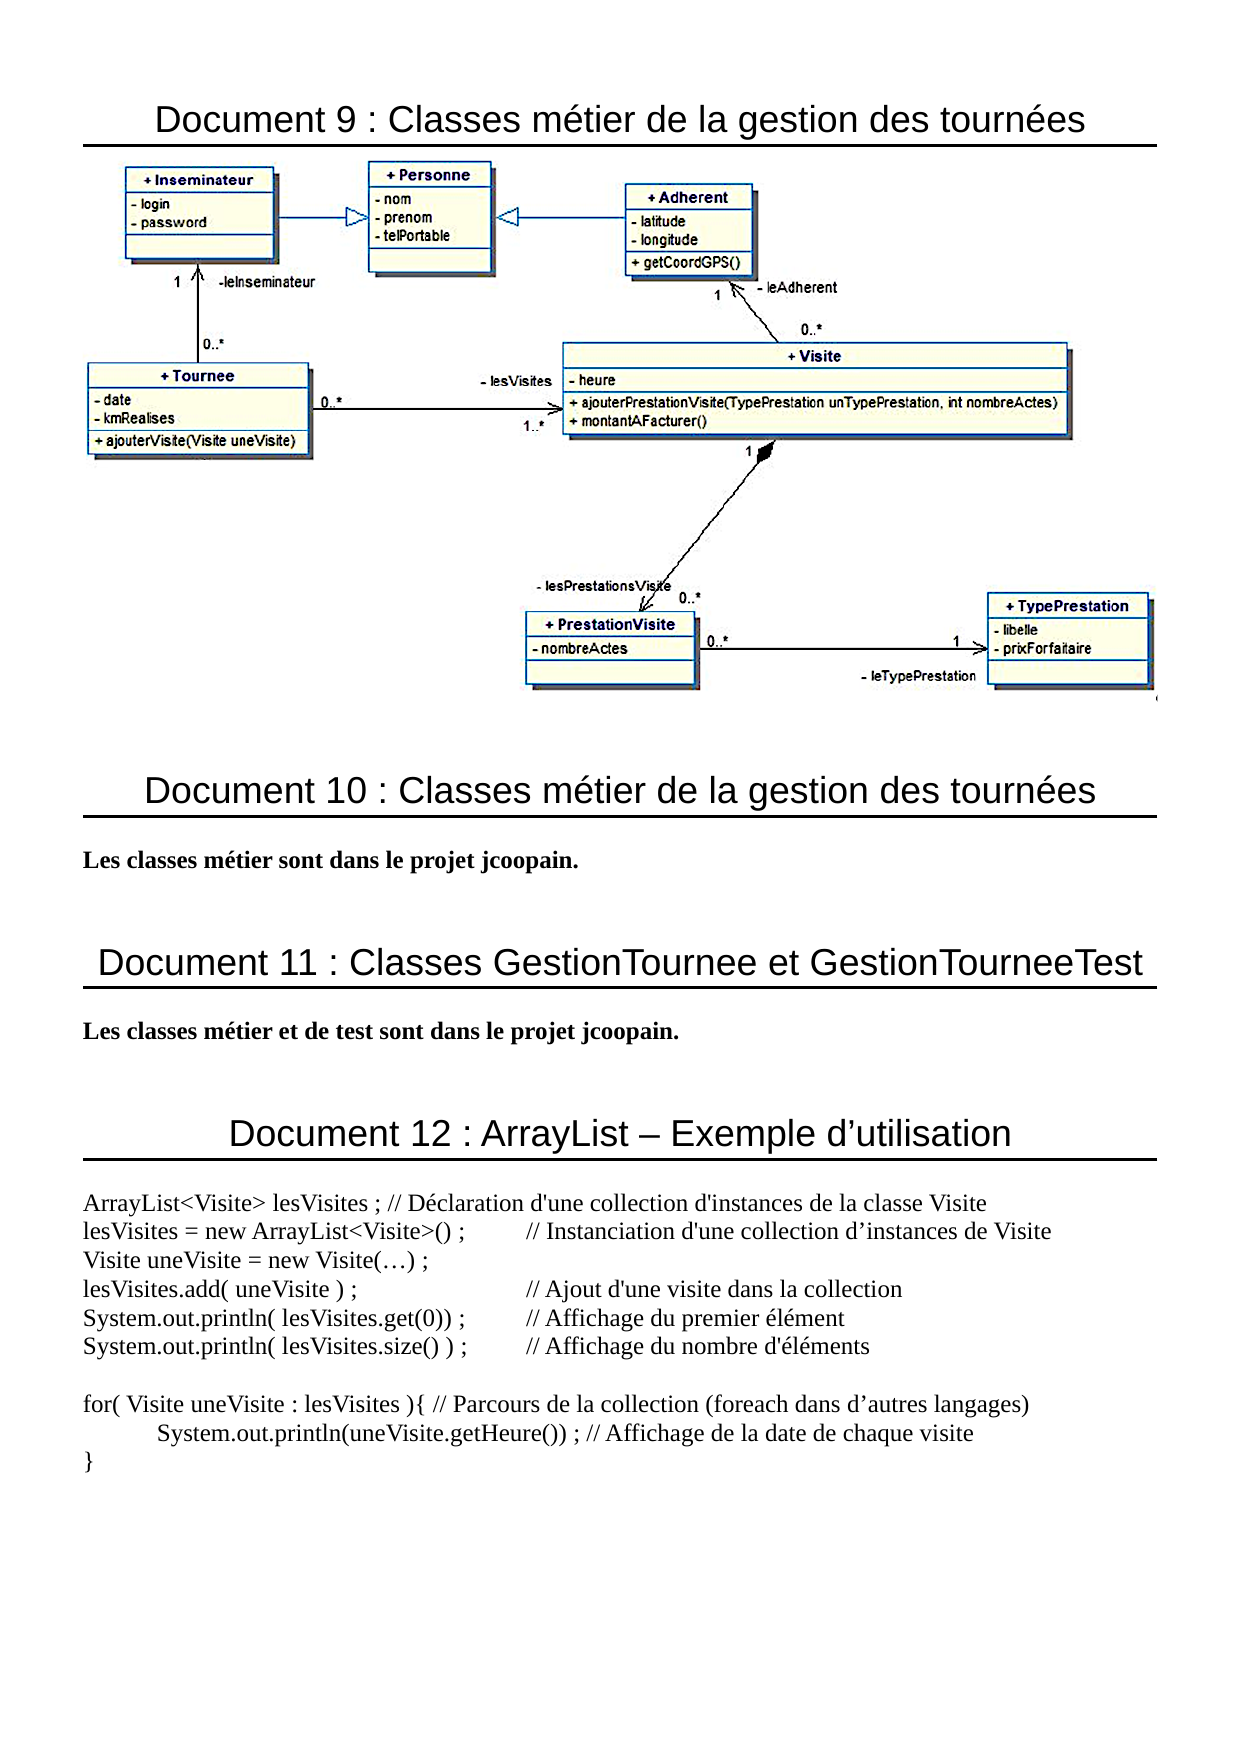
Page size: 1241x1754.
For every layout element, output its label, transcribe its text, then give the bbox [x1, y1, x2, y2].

subtitle System.out.println( lesVisites.size() ) ; // Affichage du nombre d'éléments [83, 1331, 1157, 1360]
subtitle Document 10 : Classes métier de la gestion des tournées [83, 766, 1157, 815]
subtitle System.out.println( lesVisites.get(0)) ; // Affichage du premier élément [83, 1303, 1157, 1331]
subtitle System.out.println(uneVisite.getHeure()) ; // Affichage de la date de chaque visite [83, 1418, 1157, 1446]
subtitle } [83, 1446, 1157, 1475]
subtitle ArrayList<Visite> lesVisites ; // Déclaration d'une collection d'instances de la classe Visite [83, 1188, 1157, 1216]
subtitle for( Visite uneVisite : lesVisites ){ // Parcours de la collection (foreach dans d’autres langages) [83, 1389, 1157, 1418]
subtitle lesVisites = new ArrayList<Visite>() ; // Instanciation d'une collection d’instances de Visite [83, 1216, 1157, 1245]
subtitle Les classes métier sont dans le projet jcoopain. [83, 845, 1157, 873]
subtitle Document 9 : Classes métier de la gestion des tournées [83, 95, 1157, 144]
subtitle Visite uneVisite = new Visite(…) ; [83, 1245, 1157, 1274]
subtitle lesVisites.add( uneVisite ) ; // Ajout d'une visite dans la collection [83, 1274, 1157, 1303]
subtitle Document 11 : Classes GestionTournee et GestionTourneeTest [83, 937, 1157, 986]
picture [82, 159, 1158, 702]
subtitle Les classes métier et de test sont dans le projet jcoopain. [83, 1016, 1157, 1045]
subtitle Document 12 : ArrayList – Exemple d’utilisation [83, 1109, 1157, 1158]
